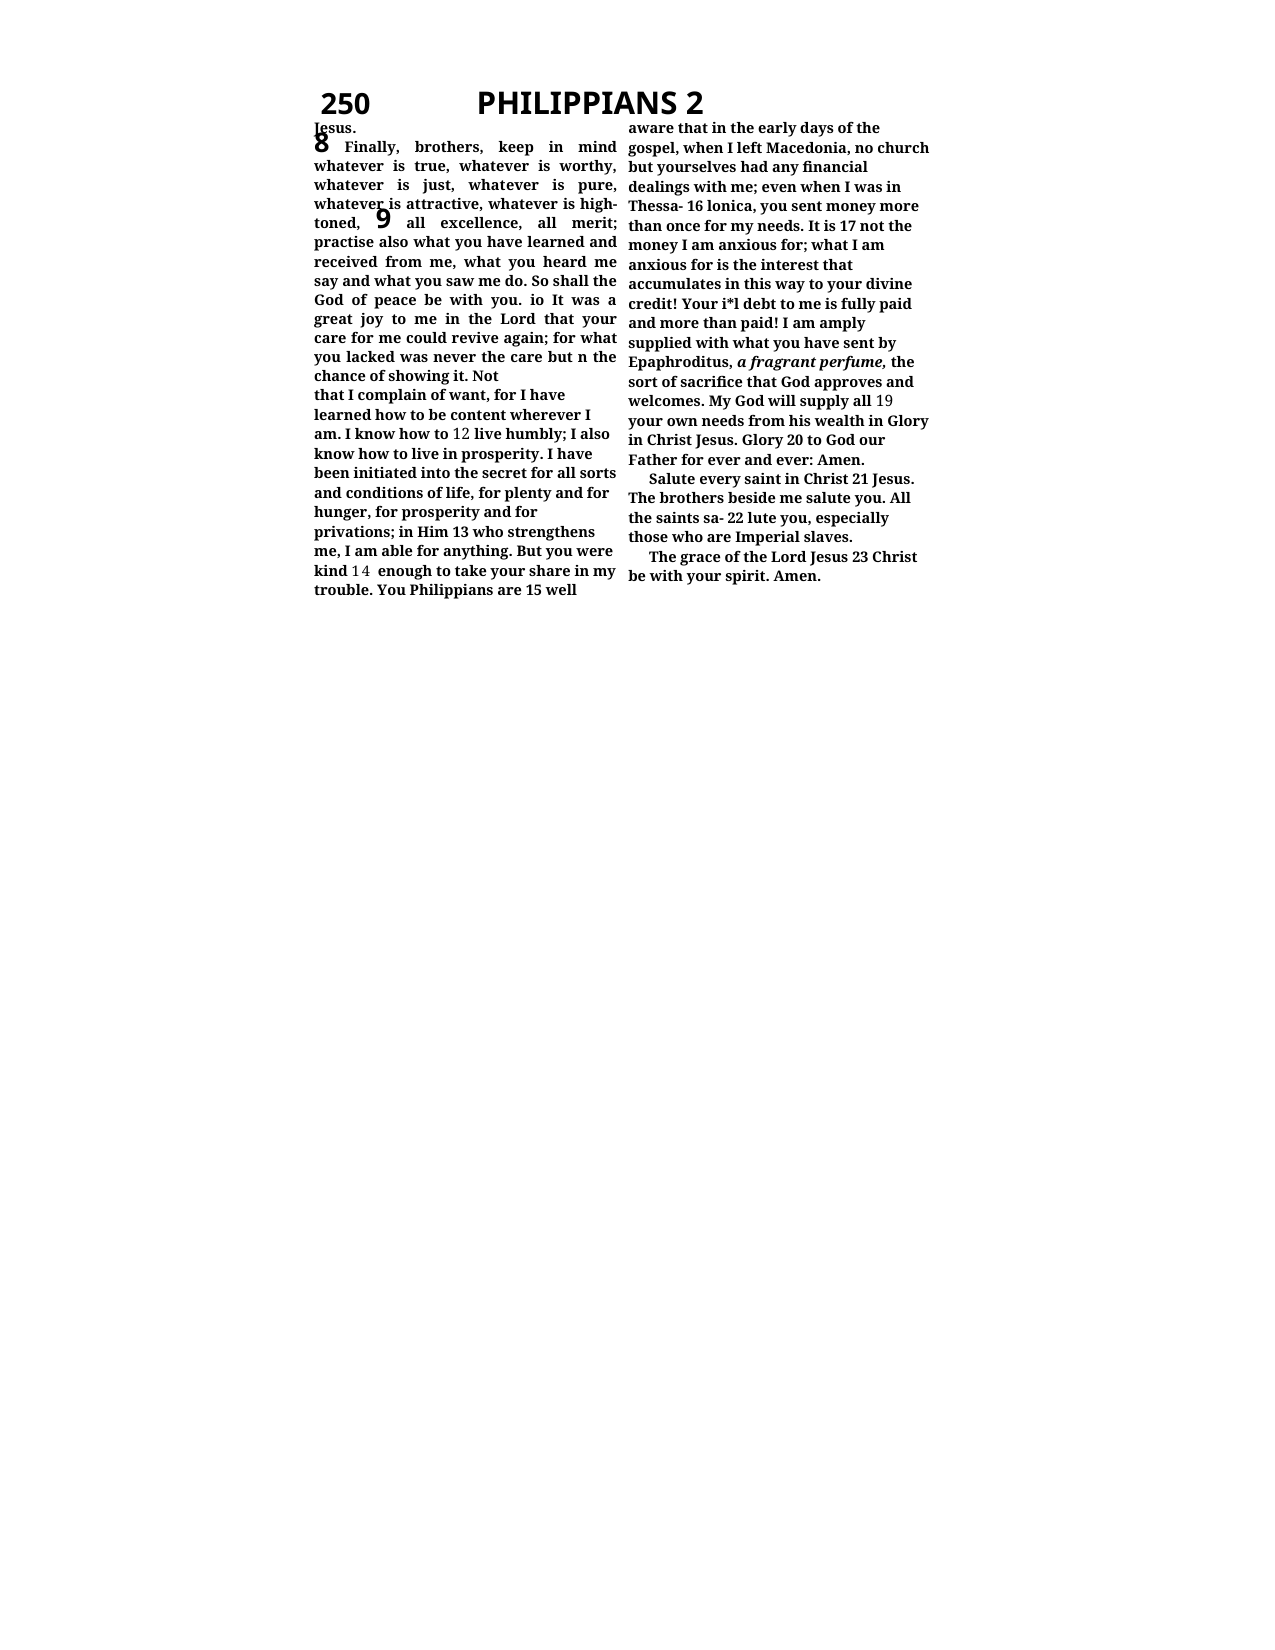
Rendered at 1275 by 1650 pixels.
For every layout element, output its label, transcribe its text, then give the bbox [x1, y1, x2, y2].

text Jesus. [314, 118, 617, 137]
text 8 Finally, brothers, keep in mind whatever is true, whatever is worthy, whatever is just, what­ever is pure, whatever is at­tractive, whatever is high-toned, 9 all excellence, all merit; practise also what you have learned and received from me, what you heard me say and what you saw me do. So shall the God of peace be with you. io It was a great joy to me in the Lord that your care for me could revive again; for what you lacked was never the care but n the chance of showing it. Not [314, 137, 617, 385]
text Salute every saint in Christ 21 Jesus. The brothers beside me salute you. All the saints sa- 22 lute you, especially those who are Imperial slaves. [628, 469, 932, 547]
text The grace of the Lord Jesus 23 Christ be with your spirit. Amen. [628, 547, 932, 586]
text that I complain of want, for I have learned how to be content wherever I am. I know how to 12 live humbly; I also know how to live in prosperity. I have been initiated into the secret for all sorts and conditions of life, for plenty and for hunger, for pros­perity and for privations; in Him 13 who strengthens me, I am able for anything. But you were kind 14 enough to take your share in my trouble. You Philippians are 15 well [314, 385, 617, 599]
text aware that in the early days of the gospel, when I left Mace­donia, no church but yourselves had any financial dealings with me; even when I was in Thessa- 16 lonica, you sent money more than once for my needs. It is 17 not the money I am anxious for; what I am anxious for is the in­terest that accumulates in this way to your divine credit! Your i*l debt to me is fully paid and more than paid! I am amply supplied with what you have sent by Epaphroditus, a fragrant perfume, the sort of sacrifice that God approves and wel­comes. My God will supply all 19 your own needs from his wealth in Glory in Christ Jesus. Glory 20 to God our Father for ever and ever: Amen. [628, 118, 932, 469]
